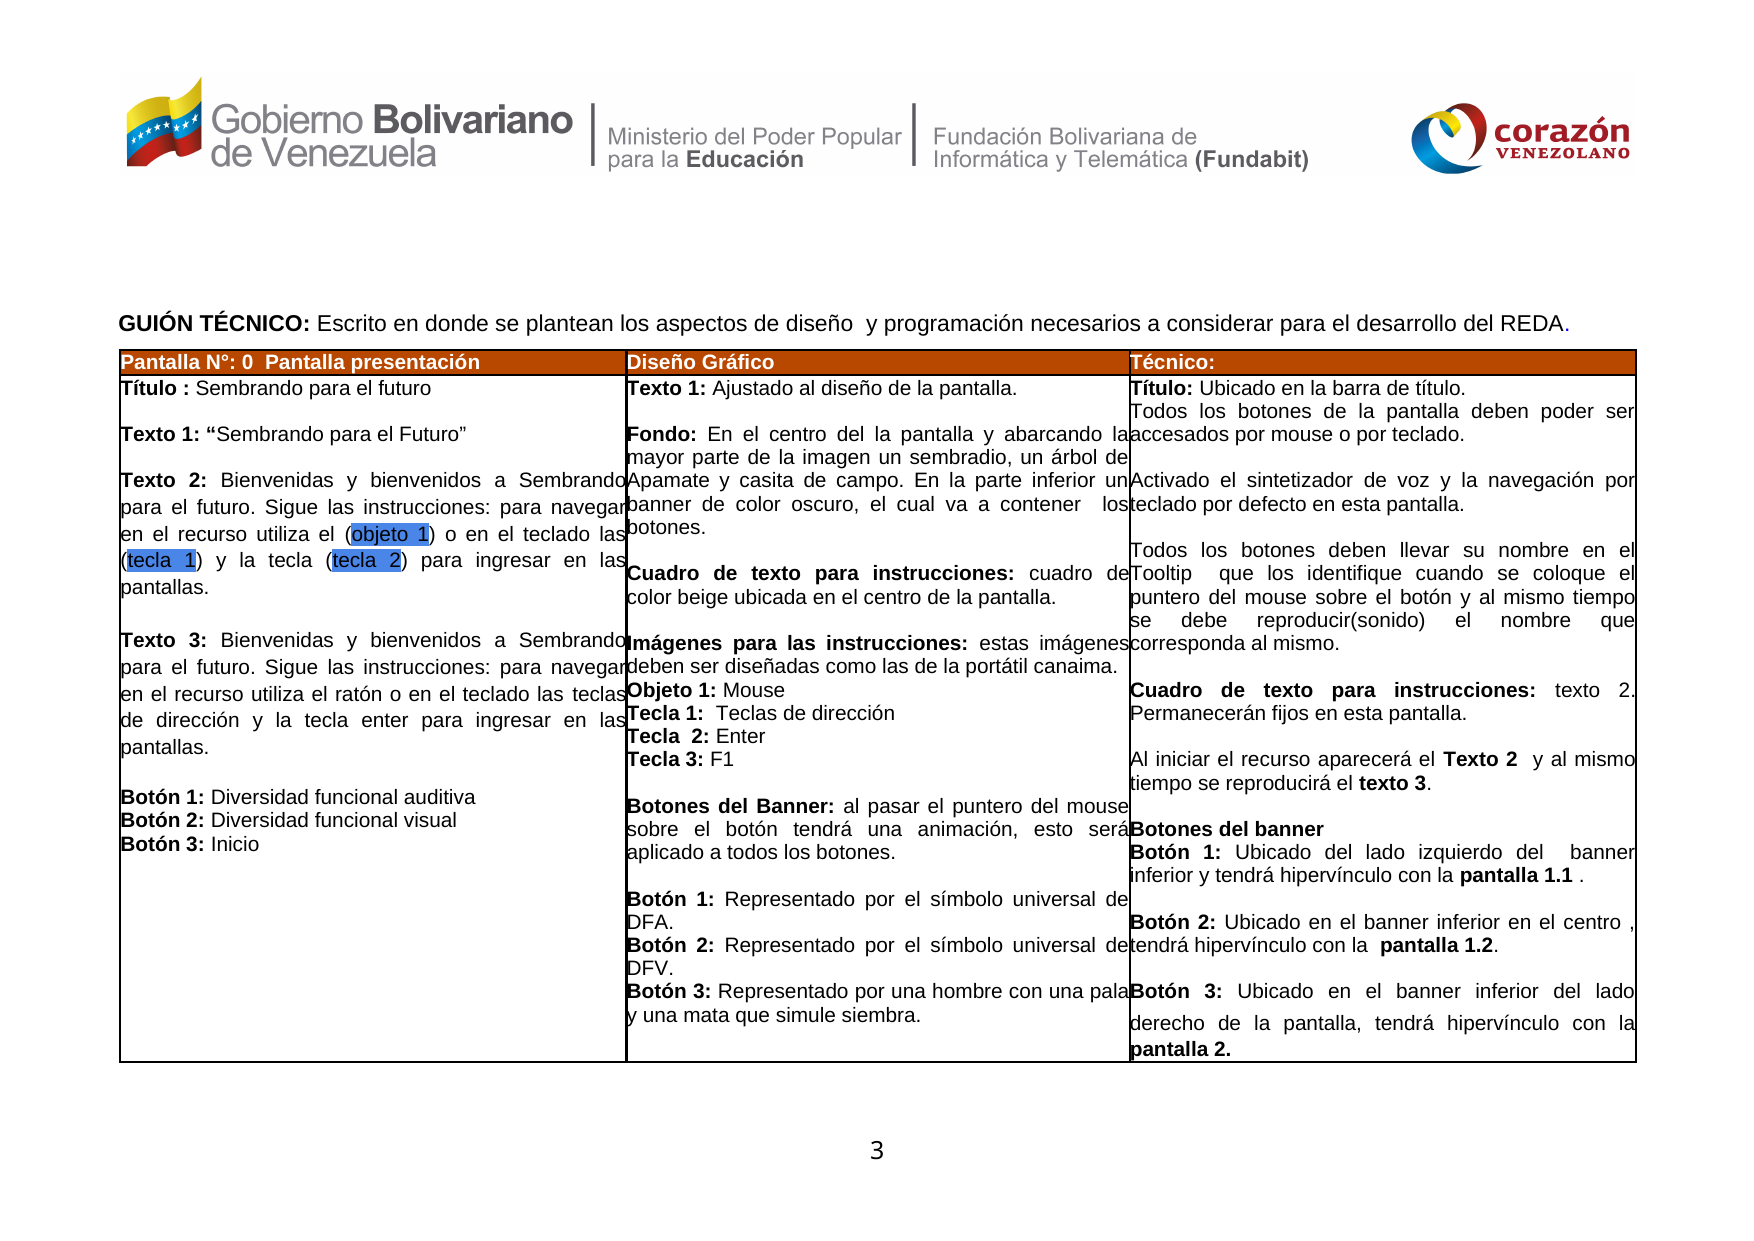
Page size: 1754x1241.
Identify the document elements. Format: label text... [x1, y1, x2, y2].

text GUIÓN TÉCNICO: Escrito en donde se plantean los aspectos de diseño y programación necesarios a considerar para el desarrollo del REDA. [118, 310, 1636, 336]
table_header Diseño Gráfico [628, 351, 1129, 374]
table_cell Título: Ubicado en la barra de título. Todos los botones de la pantalla deben poder ser accesados por mouse o por teclado. Activado el sintetizador de voz y la navegación por teclado por defecto en esta pantalla. Todos los botones deben llevar su nombre en el Tooltip que los identifique cuando se coloque el puntero del mouse sobre el botón y al mismo tiempo se debe reproducir(sonido) el nombre que corresponda al mismo. Cuadro de texto para instrucciones: texto 2. Permanecerán fijos en esta pantalla. Al iniciar el recurso aparecerá el Texto 2 y al mismo tiempo se reproducirá el texto 3. Botones del banner Botón 1: Ubicado del lado izquierdo del banner inferior y tendrá hipervínculo con la pantalla 1.1 . Botón 2: Ubicado en el banner inferior en el centro , tendrá hipervínculo con la pantalla 1.2. Botón 3: Ubicado en el banner inferior del lado derecho de la pantalla, tendrá hipervínculo con la pantalla 2. [1131, 376, 1635, 1061]
table_cell Título : Sembrando para el futuro Texto 1: “Sembrando para el Futuro” Texto 2: Bienvenidas y bienvenidos a Sembrando para el futuro. Sigue las instrucciones: para navegar en el recurso utiliza el (objeto 1) o en el teclado las (tecla 1) y la tecla (tecla 2) para ingresar en las pantallas. Texto 3: Bienvenidas y bienvenidos a Sembrando para el futuro. Sigue las instrucciones: para navegar en el recurso utiliza el ratón o en el teclado las teclas de dirección y la tecla enter para ingresar en las pantallas. Botón 1: Diversidad funcional auditiva Botón 2: Diversidad funcional visual Botón 3: Inicio [121, 376, 625, 1061]
table_cell Texto 1: Ajustado al diseño de la pantalla. Fondo: En el centro del la pantalla y abarcando la mayor parte de la imagen un sembradio, un árbol de Apamate y casita de campo. En la parte inferior un banner de color oscuro, el cual va a contener los botones. Cuadro de texto para instrucciones: cuadro de color beige ubicada en el centro de la pantalla. Imágenes para las instrucciones: estas imágenes deben ser diseñadas como las de la portátil canaima. Objeto 1: Mouse Tecla 1: Teclas de dirección Tecla 2: Enter Tecla 3: F1 Botones del Banner: al pasar el puntero del mouse sobre el botón tendrá una animación, esto será aplicado a todos los botones. Botón 1: Representado por el símbolo universal de DFA. Botón 2: Representado por el símbolo universal de DFV. Botón 3: Representado por una hombre con una pala y una mata que simule siembra. [628, 376, 1129, 1061]
picture [118, 73, 1636, 177]
table_header Técnico: [1131, 351, 1635, 374]
table_header Pantalla N°: 0 Pantalla presentación [121, 351, 625, 374]
